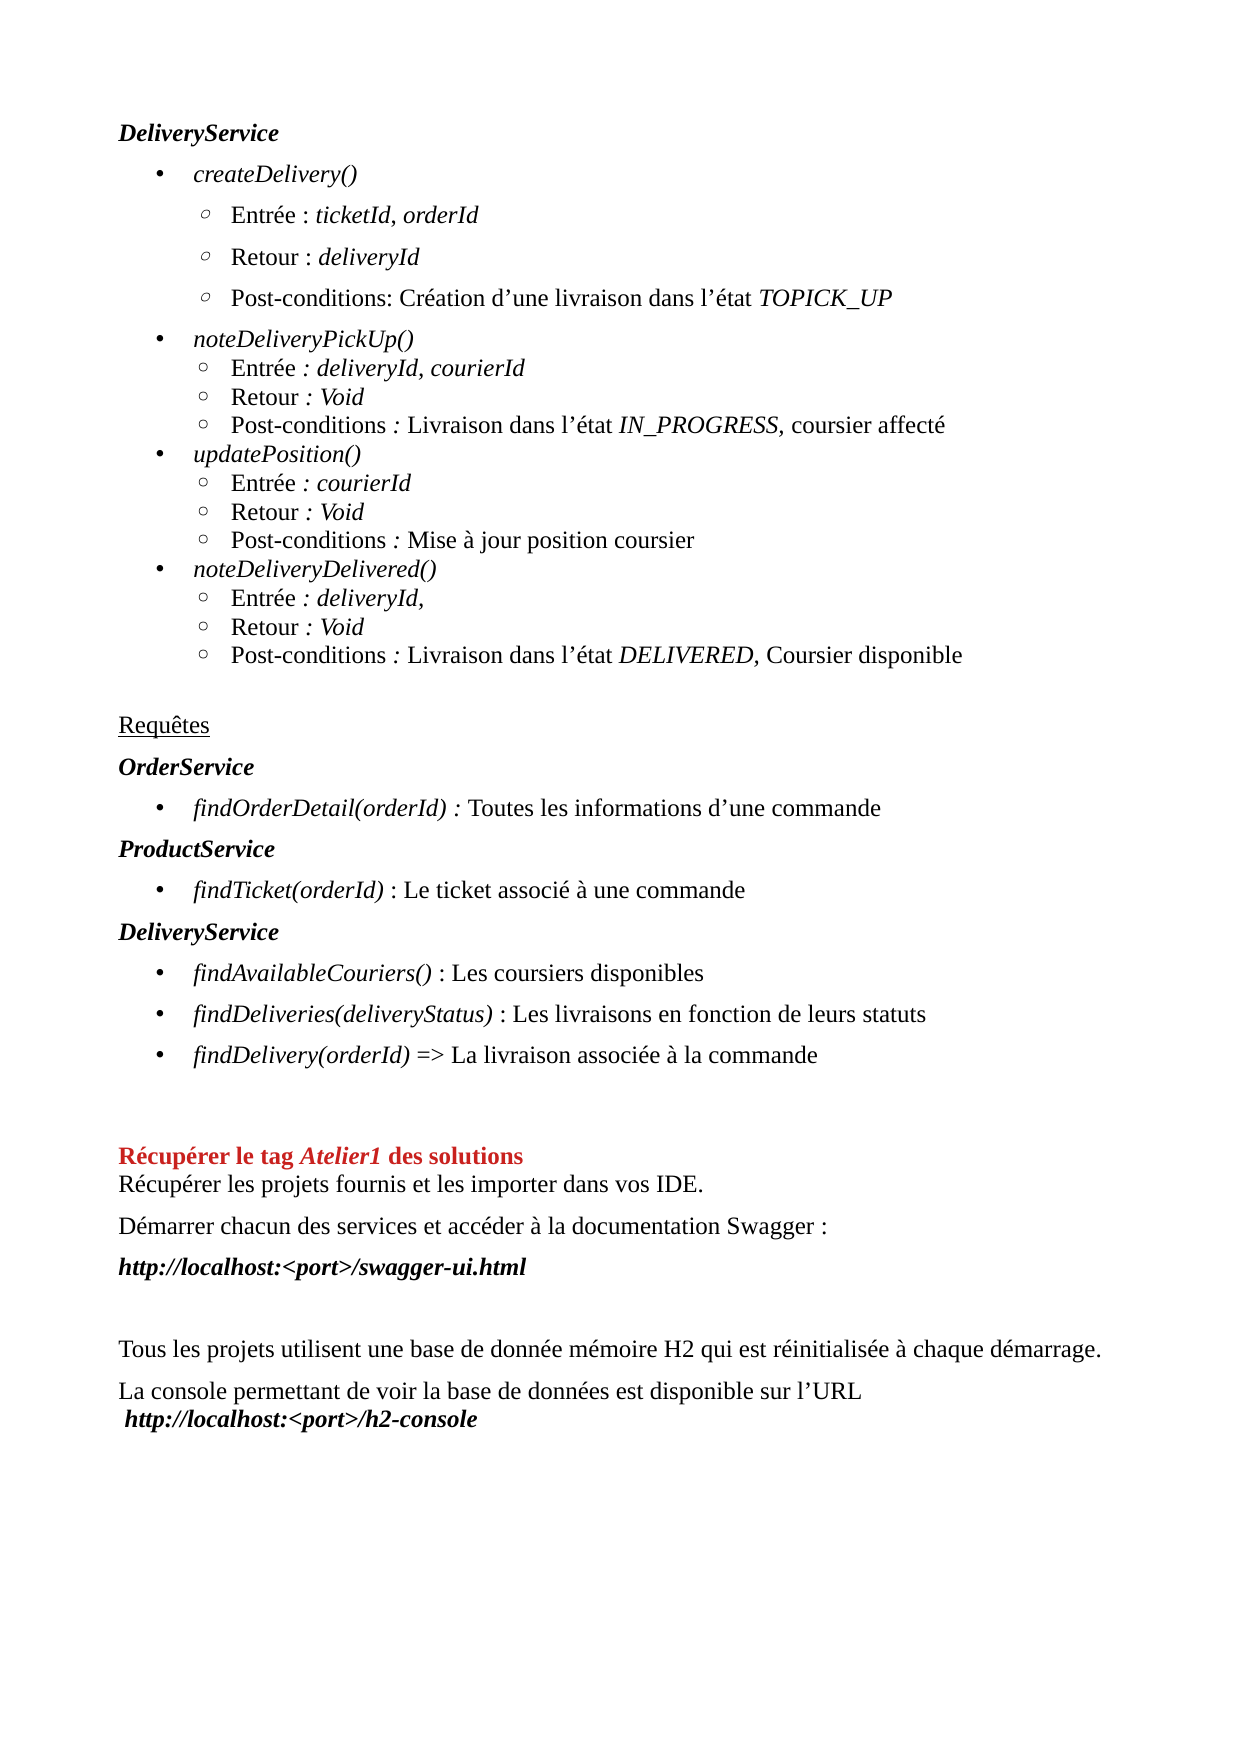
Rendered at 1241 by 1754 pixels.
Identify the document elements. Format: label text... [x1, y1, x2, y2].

list findDeliveries(deliveryStatus) : Les livraisons en fonction de leurs statuts [156, 999, 1122, 1028]
list updatePosition() [156, 439, 1122, 468]
list Entrée : deliveryId, [193, 583, 1122, 612]
text La console permettant de voir la base de données est disponible sur l’URL http://localhost:<port>/h2-console [118, 1376, 1122, 1433]
text http://localhost:<port>/swagger-ui.html [118, 1252, 1122, 1281]
text OrderService [118, 752, 1122, 781]
list noteDeliveryDelivered() [156, 554, 1122, 583]
list Post-conditions : Mise à jour position coursier [193, 526, 1122, 554]
text Requêtes [118, 711, 1122, 739]
text DeliveryService [118, 118, 1122, 147]
text DeliveryService [118, 917, 1122, 946]
text Tous les projets utilisent une base de donnée mémoire H2 qui est réinitialisée à chaque démarrage. [118, 1334, 1122, 1363]
text Démarrer chacun des services et accéder à la documentation Swagger : [118, 1211, 1122, 1239]
list findAvailableCouriers() : Les coursiers disponibles [156, 958, 1122, 987]
list Retour : Void [193, 497, 1122, 526]
text Récupérer le tag Atelier1 des solutions [118, 1141, 1122, 1169]
list Entrée : courierId [193, 468, 1122, 497]
list createDelivery() [156, 159, 1122, 188]
list Post-conditions : Livraison dans l’état DELIVERED, Coursier disponible [193, 641, 1122, 669]
list findOrderDetail(orderId) : Toutes les informations d’une commande [156, 793, 1122, 822]
text Récupérer les projets fournis et les importer dans vos IDE. [118, 1169, 1122, 1198]
list Entrée : ticketId, orderId [193, 201, 1122, 229]
list findDelivery(orderId) => La livraison associée à la commande [156, 1041, 1122, 1069]
list Retour : Void [193, 612, 1122, 641]
text ProductService [118, 834, 1122, 863]
list findTicket(orderId) : Le ticket associé à une commande [156, 876, 1122, 904]
list Retour : Void [193, 382, 1122, 411]
list Retour : deliveryId [193, 242, 1122, 271]
list Entrée : deliveryId, courierId [193, 353, 1122, 382]
list Post-conditions: Création d’une livraison dans l’état TOPICK_UP [193, 283, 1122, 312]
list noteDeliveryPickUp() [156, 324, 1122, 353]
list Post-conditions : Livraison dans l’état IN_PROGRESS, coursier affecté [193, 411, 1122, 439]
